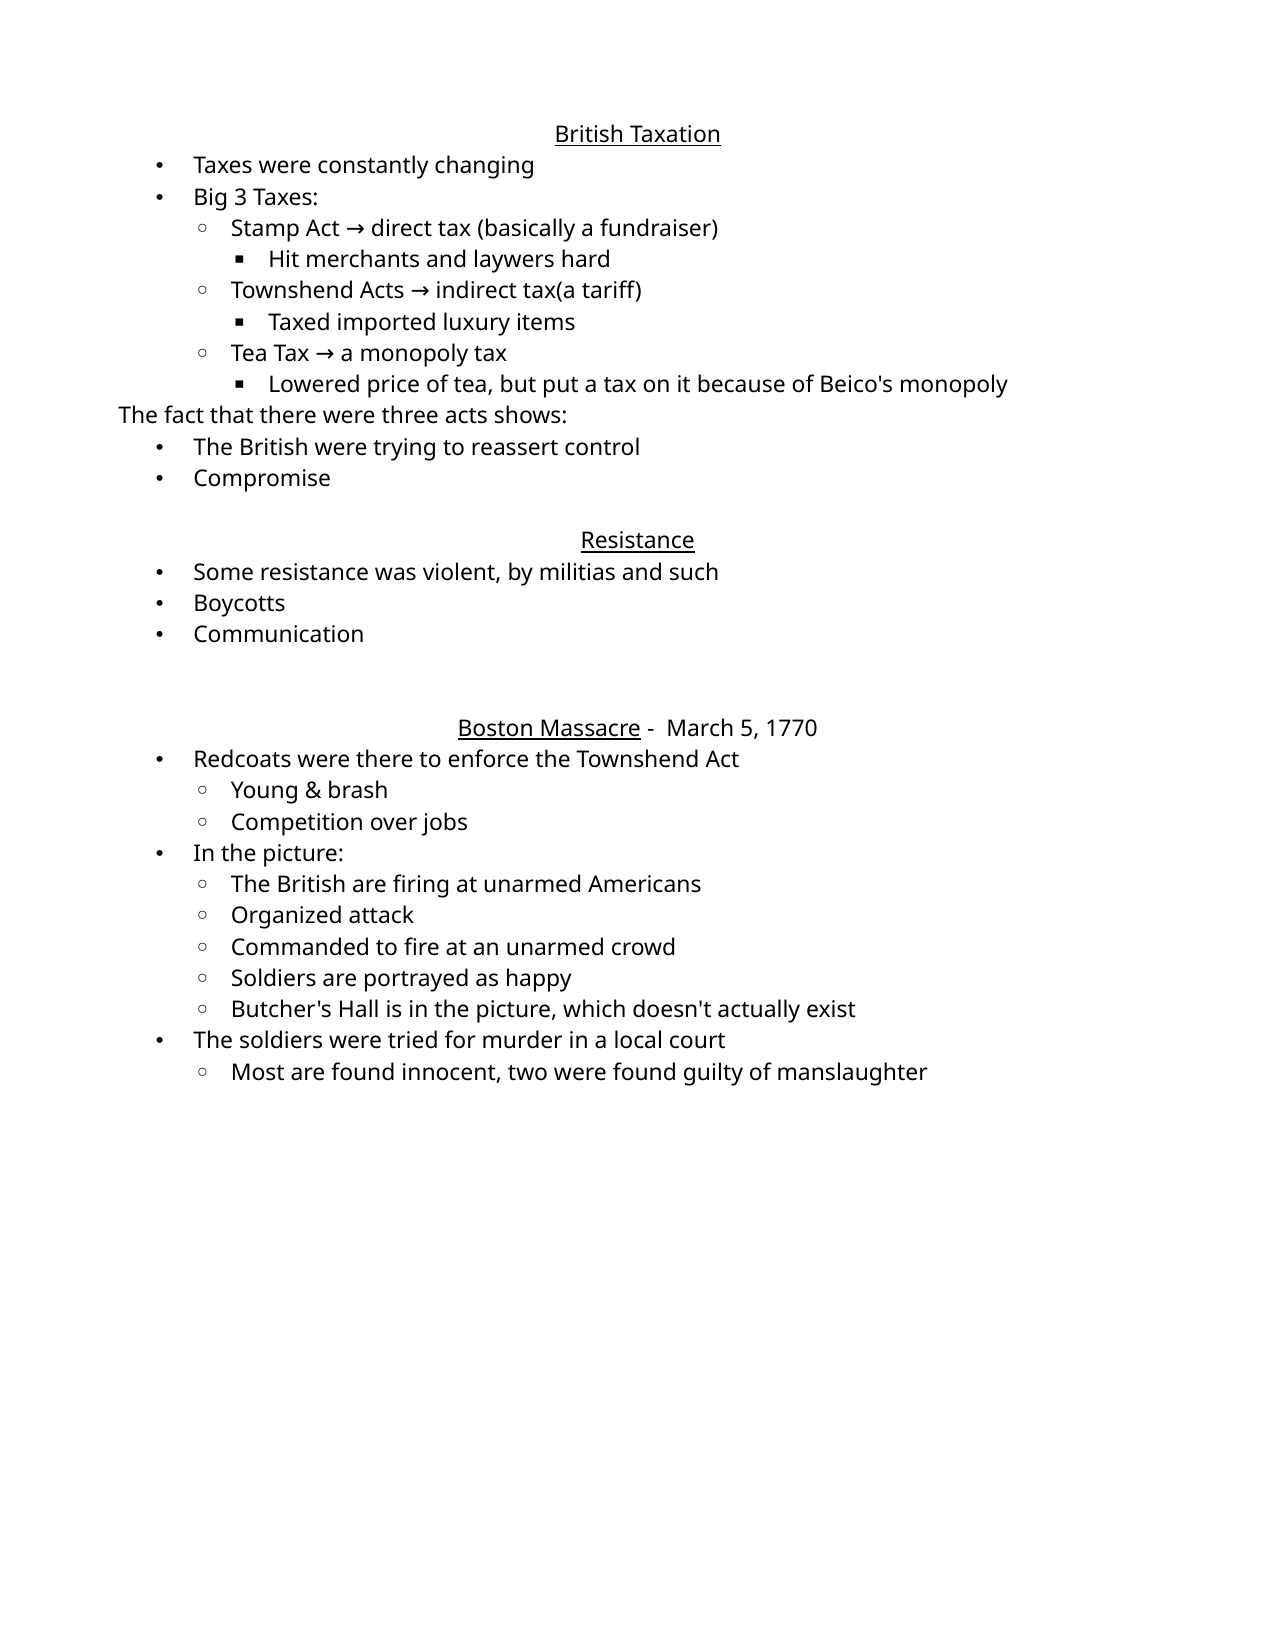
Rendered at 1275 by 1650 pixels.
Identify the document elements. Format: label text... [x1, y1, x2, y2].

list Competition over jobs [193, 806, 1157, 837]
list Boycotts [156, 587, 1157, 618]
list Organized attack [193, 899, 1157, 931]
text British Taxation [118, 118, 1157, 149]
text Resistance [118, 524, 1157, 556]
list The soldiers were tried for murder in a local court [156, 1024, 1157, 1056]
text The fact that there were three acts shows: [118, 399, 1157, 431]
list The British are firing at unarmed Americans [193, 868, 1157, 899]
list The British were trying to reassert control [156, 431, 1157, 462]
list Lowered price of tea, but put a tax on it because of Beico's monopoly [231, 368, 1157, 399]
list Redcoats were there to enforce the Townshend Act [156, 743, 1157, 774]
list Butcher's Hall is in the picture, which doesn't actually exist [193, 993, 1157, 1024]
list Some resistance was violent, by militias and such [156, 556, 1157, 587]
list Compromise [156, 462, 1157, 493]
text Boston Massacre - March 5, 1770 [118, 712, 1157, 743]
list Taxes were constantly changing [156, 149, 1157, 181]
list In the picture: [156, 837, 1157, 868]
list Commanded to fire at an unarmed crowd [193, 931, 1157, 962]
list Hit merchants and laywers hard [231, 243, 1157, 274]
list Most are found innocent, two were found guilty of manslaughter [193, 1056, 1157, 1087]
list Big 3 Taxes: [156, 181, 1157, 212]
list Tea Tax → a monopoly tax [193, 337, 1157, 368]
list Taxed imported luxury items [231, 306, 1157, 337]
list Stamp Act → direct tax (basically a fundraiser) [193, 212, 1157, 243]
list Townshend Acts → indirect tax(a tariff) [193, 274, 1157, 306]
list Young & brash [193, 774, 1157, 806]
list Soldiers are portrayed as happy [193, 962, 1157, 993]
list Communication [156, 618, 1157, 649]
